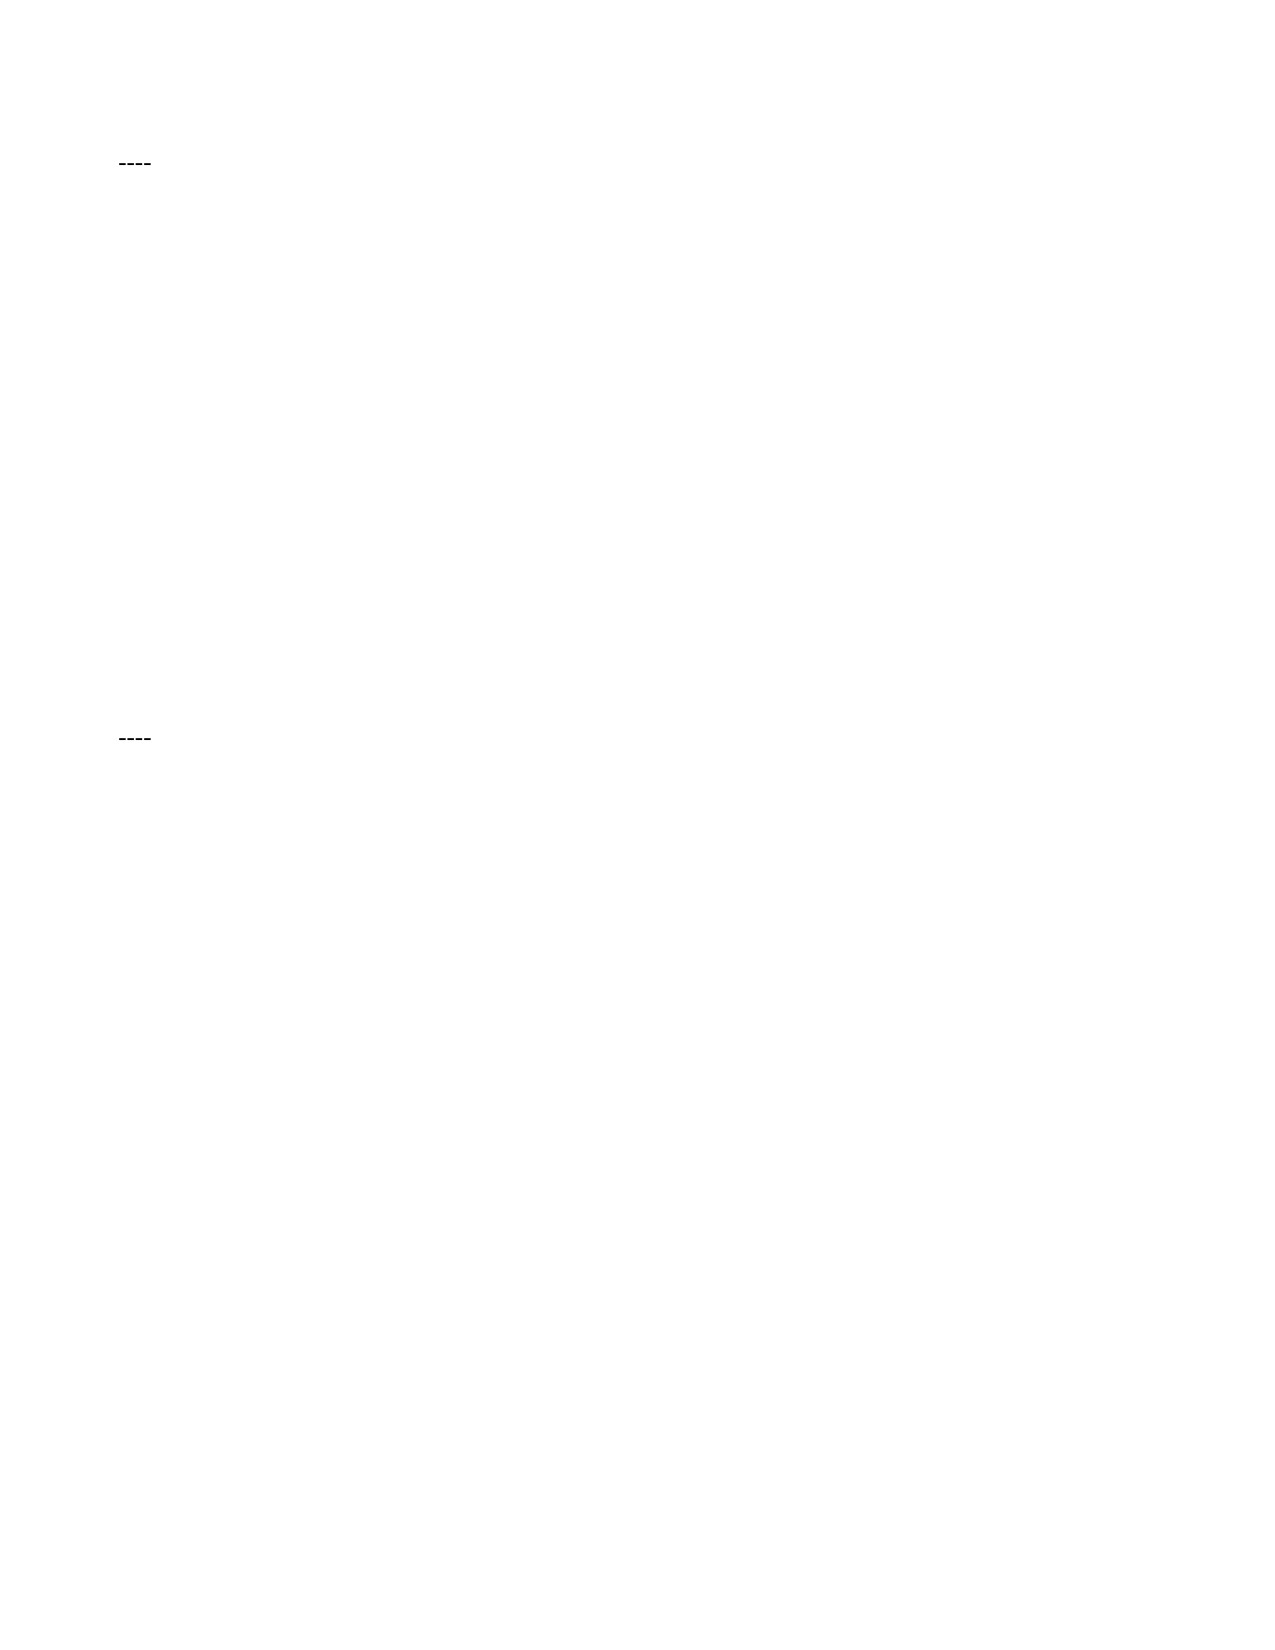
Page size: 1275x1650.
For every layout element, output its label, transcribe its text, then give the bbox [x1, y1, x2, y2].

text ---- [118, 147, 1157, 176]
text ---- [118, 722, 1157, 751]
